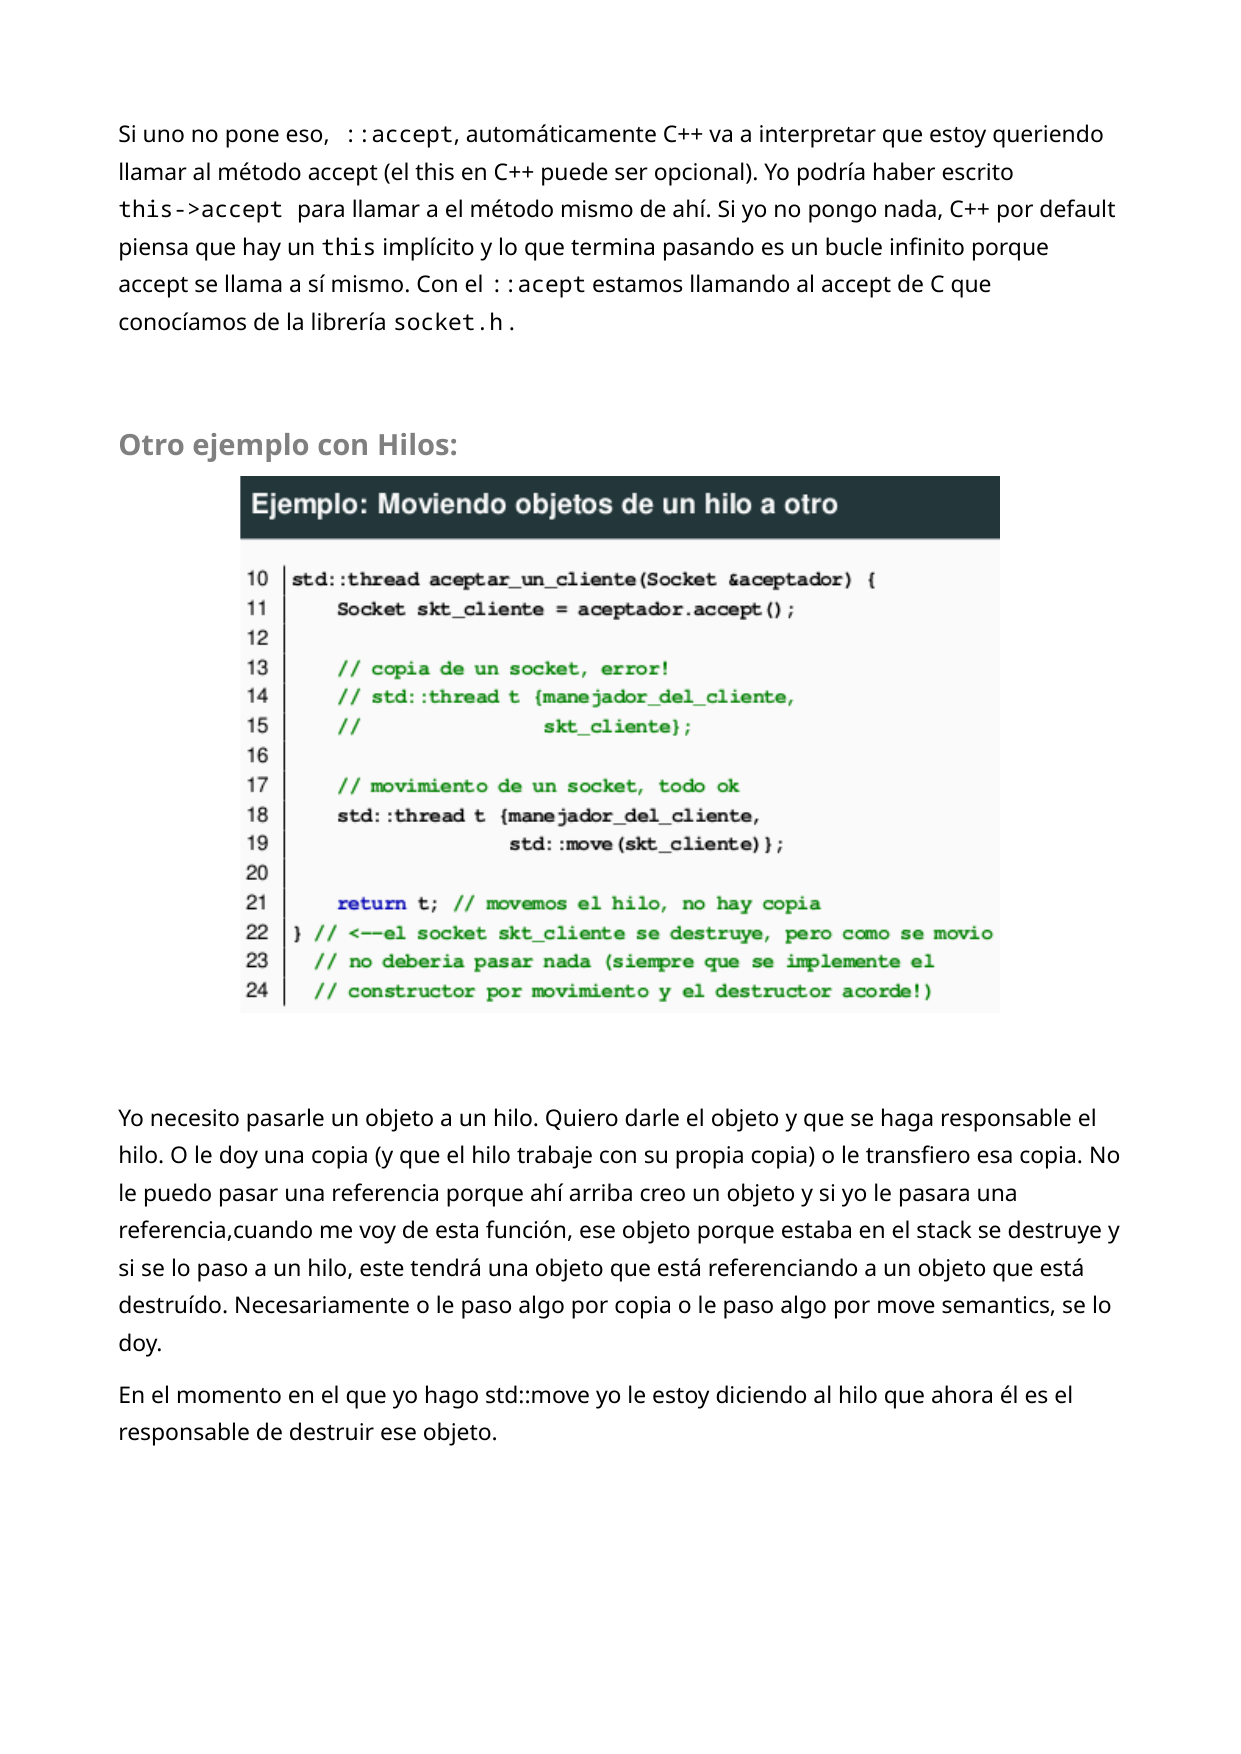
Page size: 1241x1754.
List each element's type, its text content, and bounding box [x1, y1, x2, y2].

text En el momento en el que yo hago std::move yo le estoy diciendo al hilo que ahora él es el responsable de destruir ese objeto. [118, 1379, 1122, 1447]
subtitle Otro ejemplo con Hilos: [118, 424, 1122, 464]
picture [240, 476, 1000, 1013]
text Yo necesito pasarle un objeto a un hilo. Quiero darle el objeto y que se haga responsable el hilo. O le doy una copia (y que el hilo trabaje con su propia copia) o le transfiero esa copia. No le puedo pasar una referencia porque ahí arriba creo un objeto y si yo le pasara una referencia,cuando me voy de esta función, ese objeto porque estaba en el stack se destruye y si se lo paso a un hilo, este tendrá una objeto que está referenciando a un objeto que está destruído. Necesariamente o le paso algo por copia o le paso algo por move semantics, se lo doy. [118, 1102, 1122, 1358]
text Si uno no pone eso, ::accept, automáticamente C++ va a interpretar que estoy queriendo llamar al método accept (el this en C++ puede ser opcional). Yo podría haber escrito this->accept para llamar a el método mismo de ahí. Si yo no pongo nada, C++ por default piensa que hay un this implícito y lo que termina pasando es un bucle infinito porque accept se llama a sí mismo. Con el ::acept estamos llamando al accept de C que conocíamos de la librería socket.h . [118, 118, 1122, 337]
